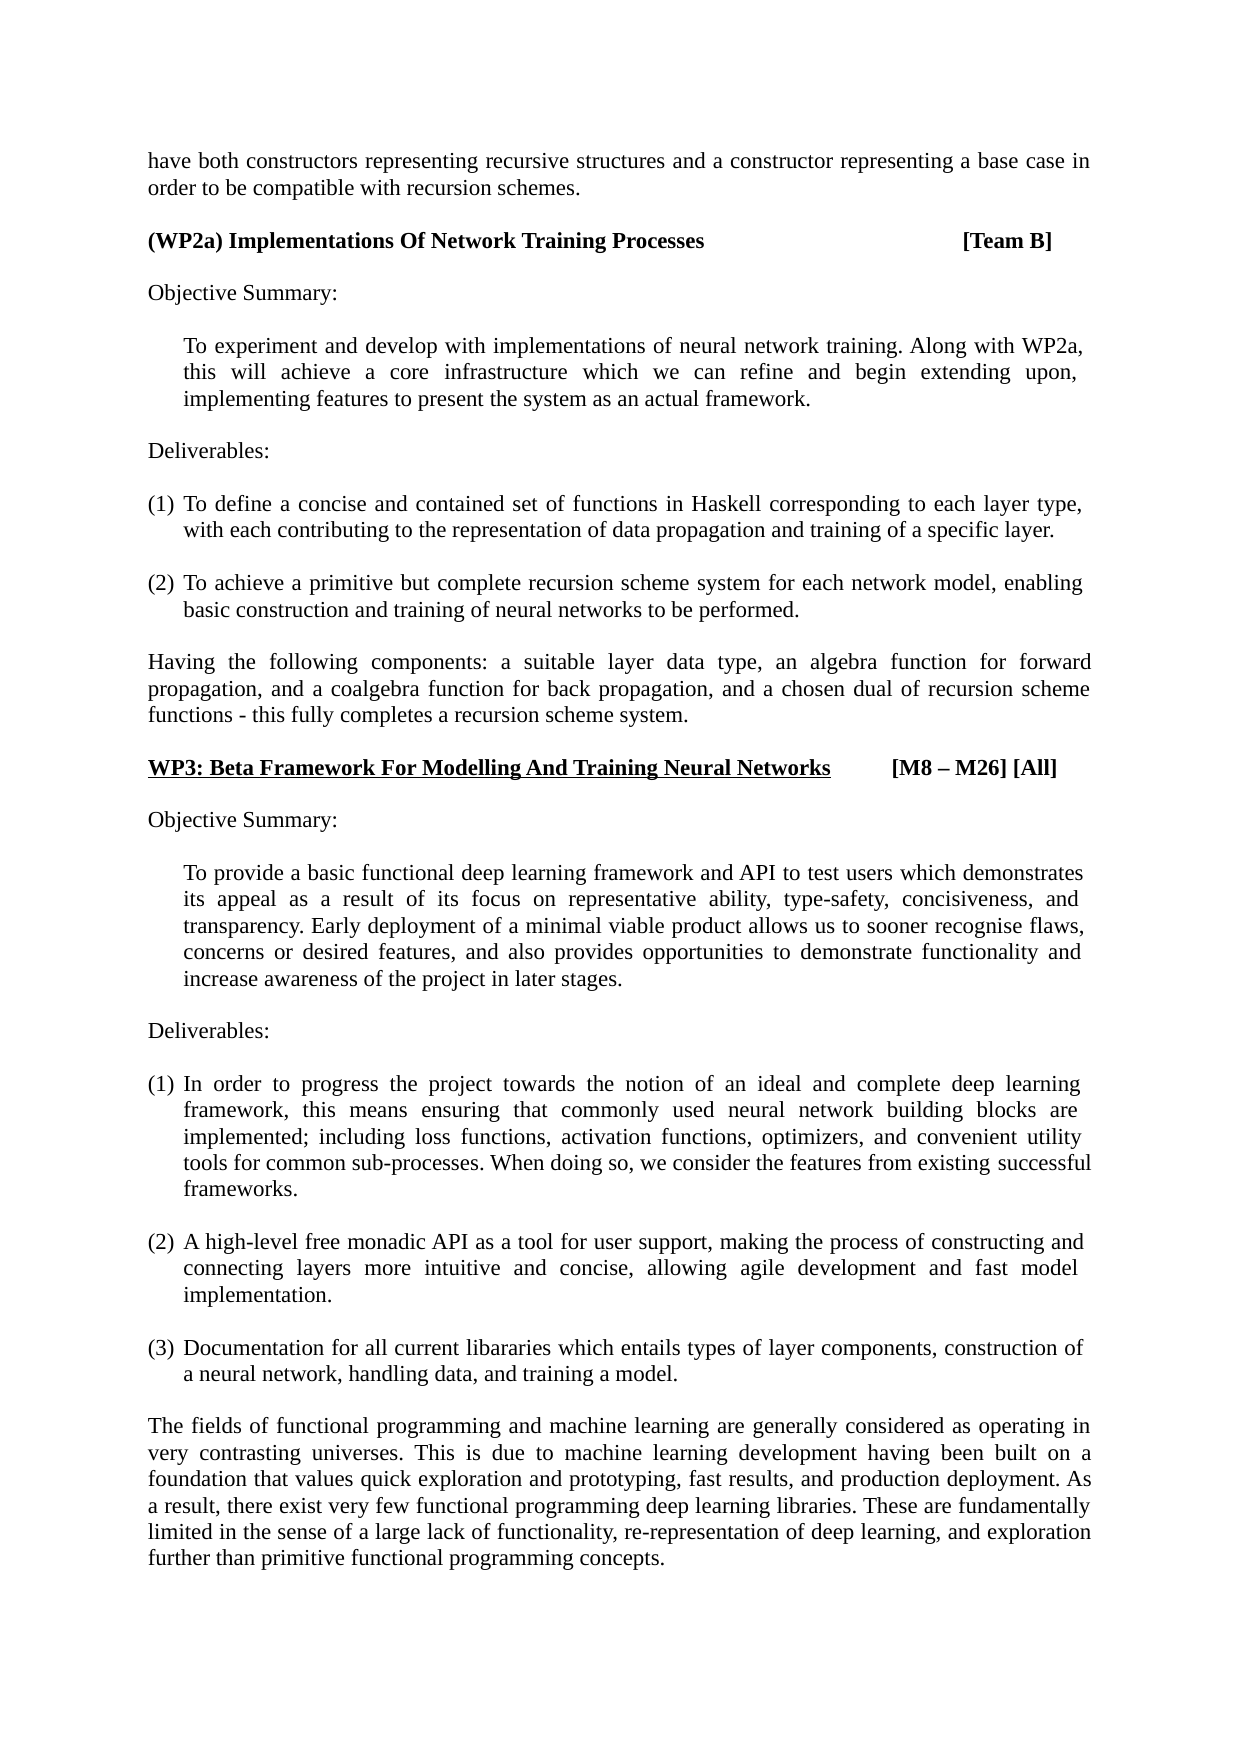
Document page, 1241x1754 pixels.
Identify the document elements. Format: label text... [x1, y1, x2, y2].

text (2) A high-level free monadic API as a tool for user support, making the process of constructing and connecting layers more intuitive and concise, allowing agile development and fast model implementation. [148, 1228, 1093, 1307]
text To provide a basic functional deep learning framework and API to test users which demonstrates its appeal as a result of its focus on representative ability, type-safety, concisiveness, and transparency. Early deployment of a minimal viable product allows us to sooner recognise flaws, concerns or desired features, and also provides opportunities to demonstrate functionality and increase awareness of the project in later stages. [148, 859, 1093, 991]
text (2) To achieve a primitive but complete recursion scheme system for each network model, enabling basic construction and training of neural networks to be performed. [148, 569, 1093, 622]
text To experiment and develop with implementations of neural network training. Along with WP2a, this will achieve a core infrastructure which we can refine and begin extending upon, implementing features to present the system as an actual framework. [148, 332, 1093, 411]
text Objective Summary: [148, 279, 1093, 306]
text Having the following components: a suitable layer data type, an algebra function for forward propagation, and a coalgebra function for back propagation, and a chosen dual of recursion scheme functions - this fully completes a recursion scheme system. [148, 648, 1093, 727]
text (WP2a) Implementations Of Network Training Processes [Team B] [148, 227, 1093, 253]
text have both constructors representing recursive structures and a constructor representing a base case in order to be compatible with recursion schemes. [148, 148, 1093, 200]
text The fields of functional programming and machine learning are generally considered as operating in very contrasting universes. This is due to machine learning development having been built on a foundation that values quick exploration and prototyping, fast results, and production deployment. As a result, there exist very few functional programming deep learning libraries. These are fundamentally limited in the sense of a large lack of functionality, re-representation of deep learning, and exploration further than primitive functional programming concepts. [148, 1413, 1093, 1571]
text (1) In order to progress the project towards the notion of an ideal and complete deep learning framework, this means ensuring that commonly used neural network building blocks are implemented; including loss functions, activation functions, optimizers, and convenient utility tools for common sub-processes. When doing so, we consider the features from existing successful frameworks. [148, 1070, 1093, 1202]
text WP3: Beta Framework For Modelling And Training Neural Networks [M8 – M26] [All] [148, 754, 1093, 780]
text Deliverables: [148, 437, 1093, 464]
text Objective Summary: [148, 806, 1093, 833]
text (1) To define a concise and contained set of functions in Haskell corresponding to each layer type, with each contributing to the representation of data propagation and training of a specific layer. [148, 490, 1093, 543]
text Deliverables: [148, 1017, 1093, 1044]
text (3) Documentation for all current libararies which entails types of layer components, construction of a neural network, handling data, and training a model. [148, 1333, 1093, 1386]
